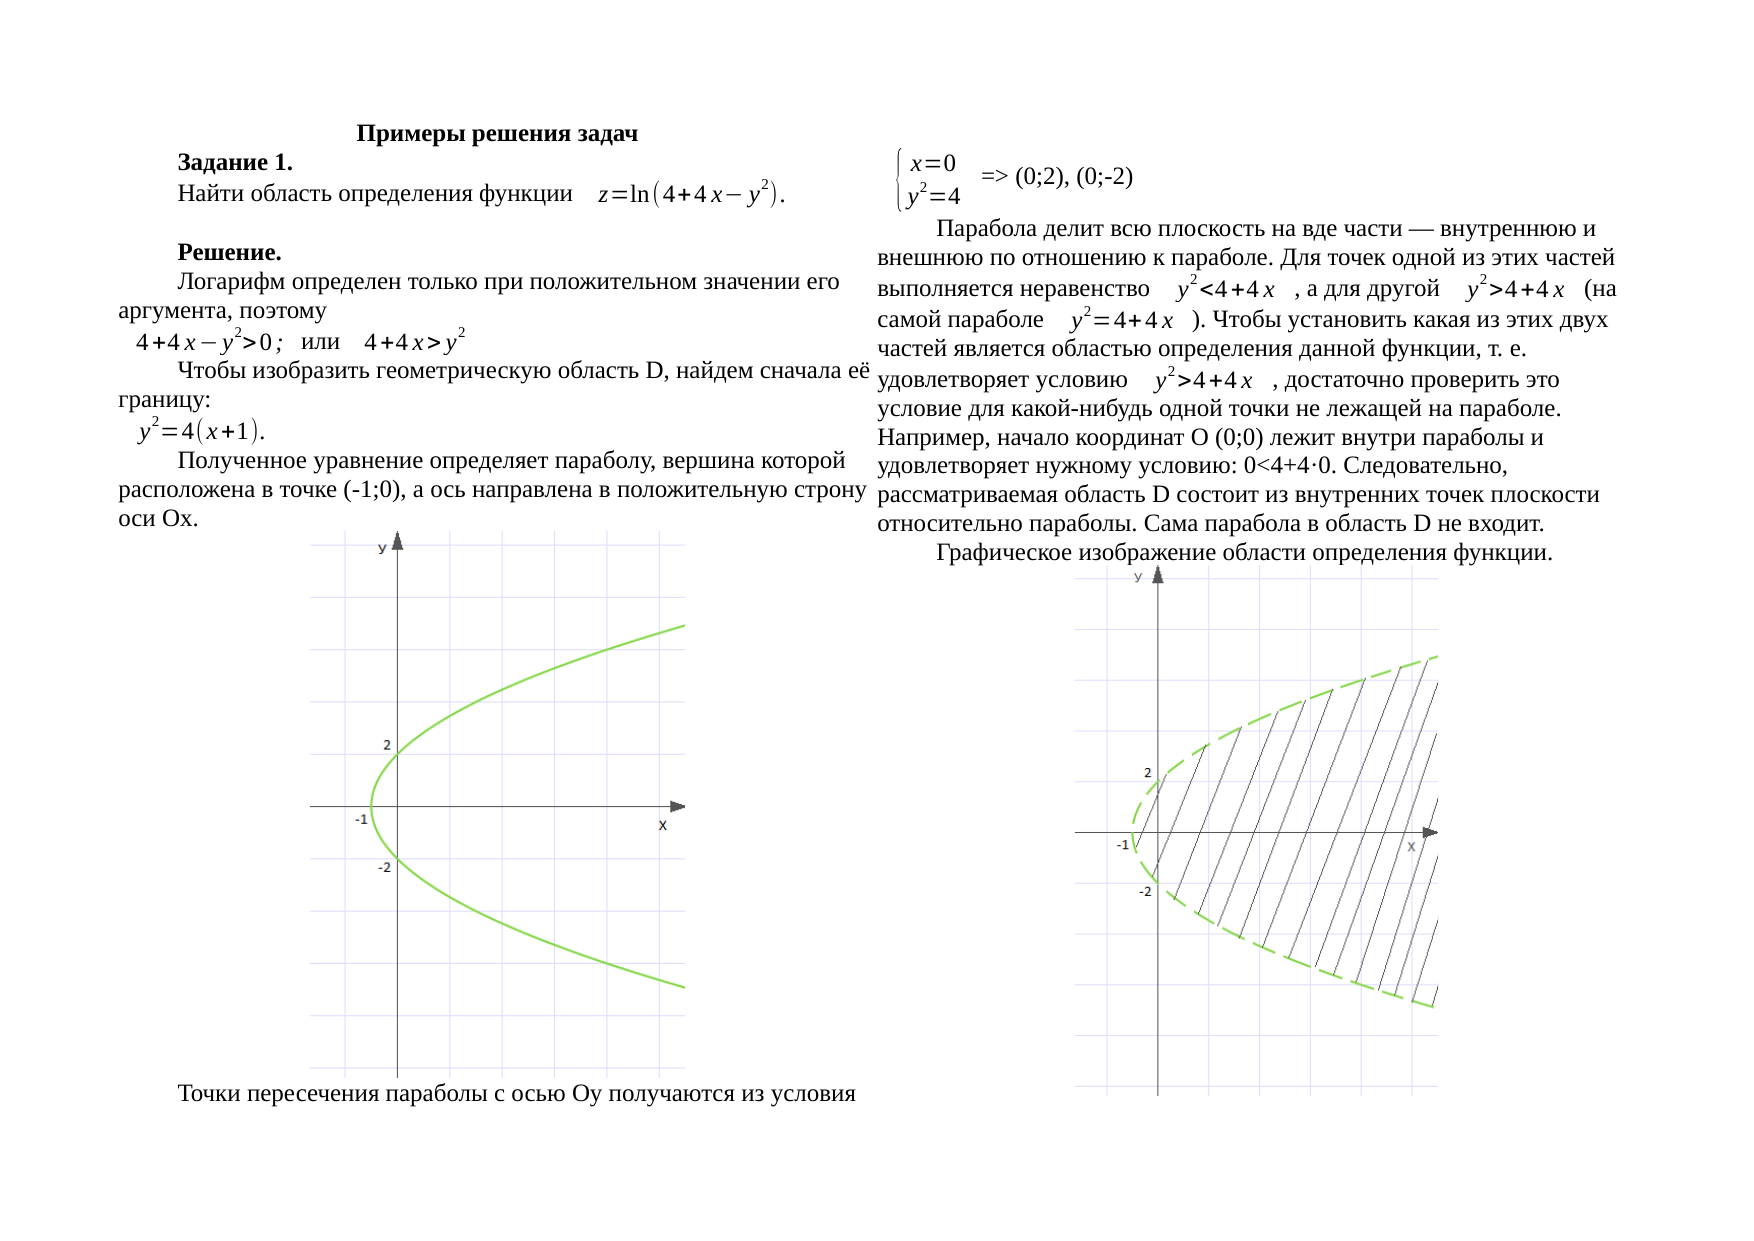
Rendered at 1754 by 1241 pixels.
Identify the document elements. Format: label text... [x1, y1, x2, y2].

text Графическое изображение области определения функции. [877, 537, 1636, 566]
text или [118, 324, 877, 355]
picture [310, 531, 686, 1078]
text Найти область определения функции [118, 176, 877, 209]
text => (0;2), (0;-2) [877, 147, 1636, 213]
text Решение. [118, 237, 877, 266]
picture [1074, 565, 1439, 1099]
text Логарифм определен только при положительном значении его аргумента, поэтому [118, 266, 877, 324]
text Парабола делит всю плоскость на вде части — внутреннюю и внешнюю по отношению к параболе. Для точек одной из этих частей выполняется неравенство , а для другой (на самой параболе ). Чтобы установить какая из этих двух частей является областью определения данной функции, т. е. удовлетворяет условию , достаточно проверить это условие для какой-нибудь одной точки не лежащей на параболе. Например, начало координат О (0;0) лежит внутри параболы и удовлетворяет нужному условию: 0<4+4·0. Следовательно, рассматриваемая область D состоит из внутренних точек плоскости относительно параболы. Сама парабола в область D не входит. [877, 213, 1636, 537]
text Полученное уравнение определяет параболу, вершина которой расположена в точке (-1;0), а ось направлена в положительную строну оси Oх. [118, 445, 877, 532]
text Чтобы изобразить геометрическую область D, найдем сначала её границу: [118, 355, 877, 412]
text Точки пересечения параболы с осью Оу получаются из условия [118, 1078, 877, 1107]
text Примеры решения задач [118, 118, 877, 147]
text Задание 1. [118, 147, 877, 176]
